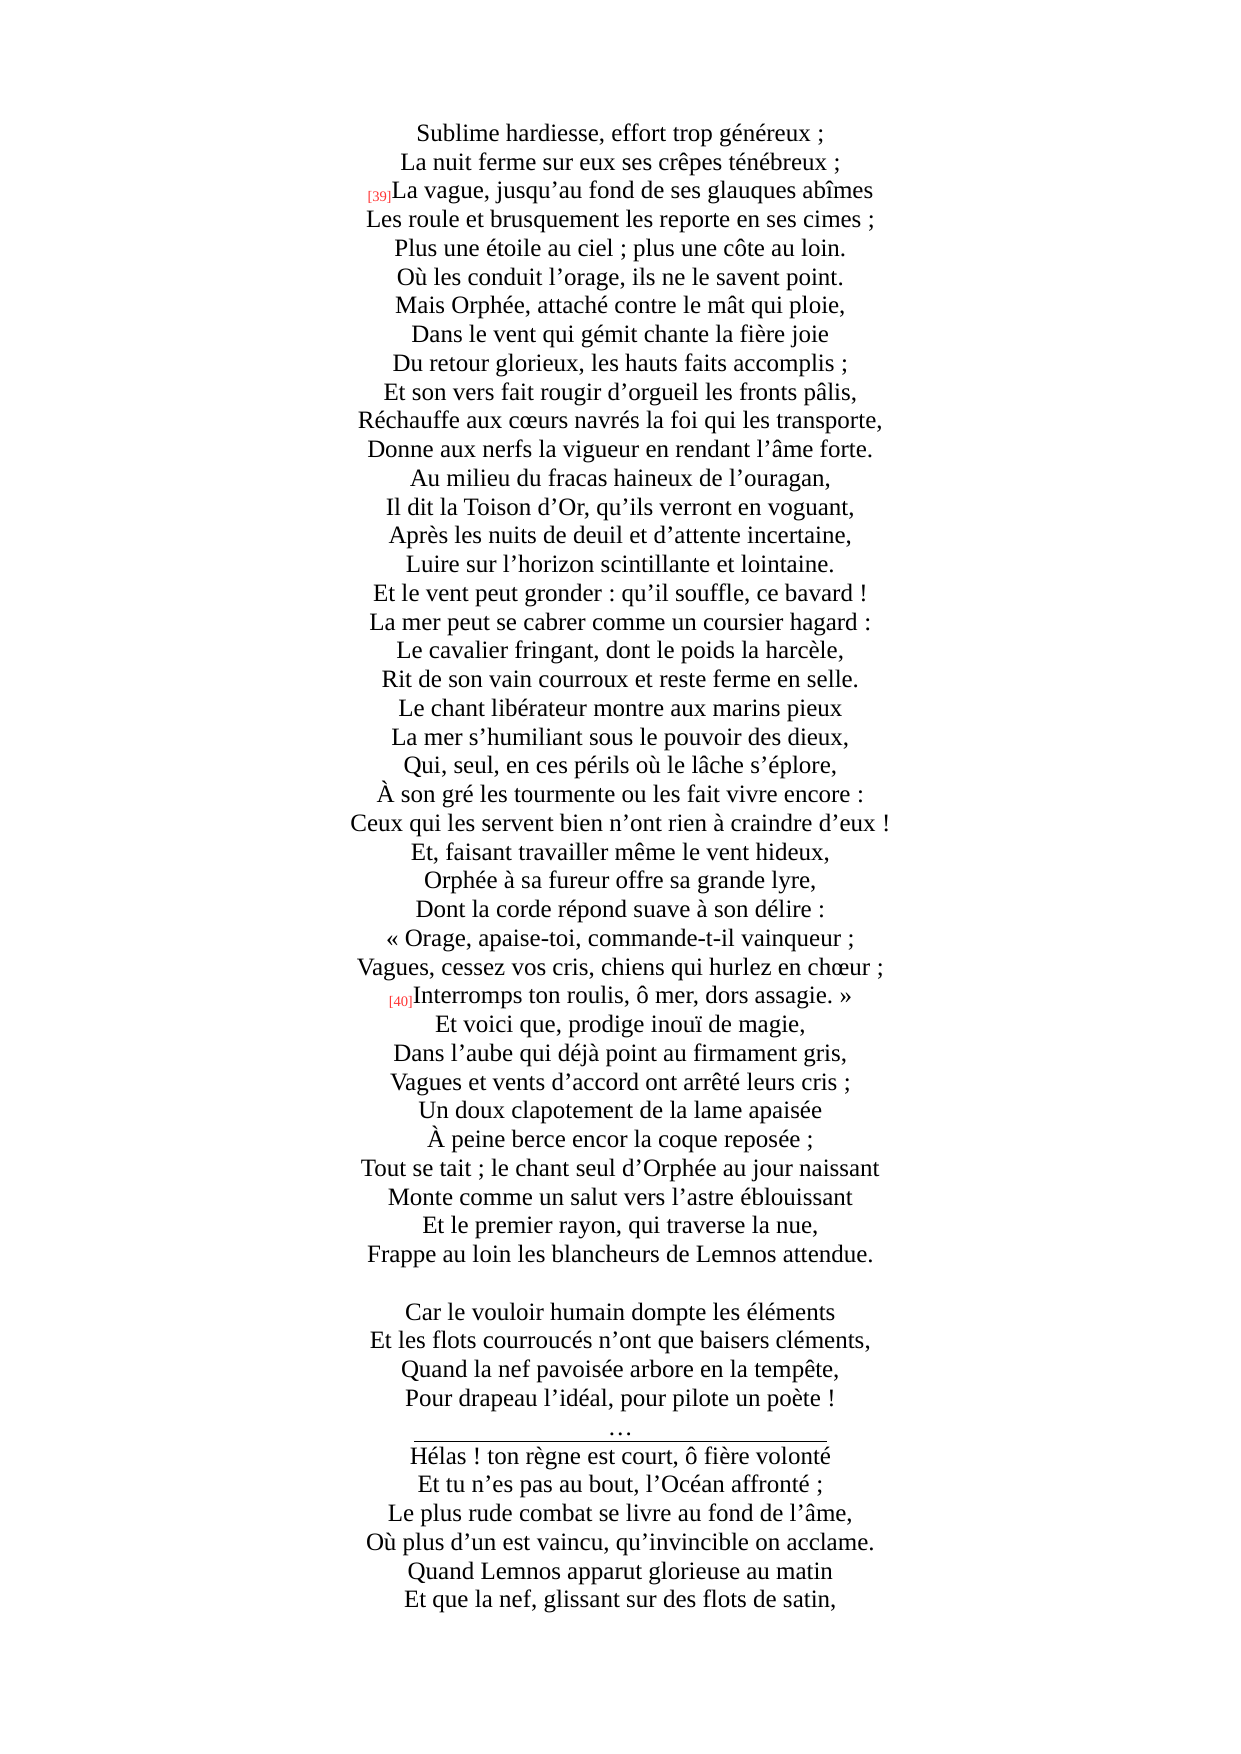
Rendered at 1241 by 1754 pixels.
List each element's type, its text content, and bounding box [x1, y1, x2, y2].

text La mer s’humiliant sous le pouvoir des dieux, [118, 722, 1122, 751]
text Dans le vent qui gémit chante la fière joie [118, 319, 1122, 348]
text Ceux qui les servent bien n’ont rien à craindre d’eux ! [118, 808, 1122, 837]
text Du retour glorieux, les hauts faits accomplis ; [118, 348, 1122, 377]
text À son gré les tourmente ou les fait vivre encore : [118, 779, 1122, 808]
text Monte comme un salut vers l’astre éblouissant [118, 1182, 1122, 1211]
text Le plus rude combat se livre au fond de l’âme, [118, 1498, 1122, 1527]
text La mer peut se cabrer comme un coursier hagard : [118, 607, 1122, 636]
text Et son vers fait rougir d’orgueil les fronts pâlis, [118, 377, 1122, 406]
text Luire sur l’horizon scintillante et lointaine. [118, 549, 1122, 578]
text « Orage, apaise-toi, commande-t-il vainqueur ; [118, 923, 1122, 952]
text Donne aux nerfs la vigueur en rendant l’âme forte. [118, 434, 1122, 463]
text Dans l’aube qui déjà point au firmament gris, [118, 1038, 1122, 1067]
text Et le vent peut gronder : qu’il souffle, ce bavard ! [118, 578, 1122, 607]
text Tout se tait ; le chant seul d’Orphée au jour naissant [118, 1153, 1122, 1182]
text Et le premier rayon, qui traverse la nue, [118, 1211, 1122, 1239]
text Hélas ! ton règne est court, ô fière volonté [118, 1441, 1122, 1469]
text Vagues et vents d’accord ont arrêté leurs cris ; [118, 1067, 1122, 1096]
text Pour drapeau l’idéal, pour pilote un poète ! [118, 1383, 1122, 1412]
text Et voici que, prodige inouï de magie, [118, 1009, 1122, 1038]
text La nuit ferme sur eux ses crêpes ténébreux ; [118, 147, 1122, 176]
text Car le vouloir humain dompte les éléments [118, 1297, 1122, 1326]
text Et que la nef, glissant sur des flots de satin, [118, 1584, 1122, 1613]
text Frappe au loin les blancheurs de Lemnos attendue. [118, 1239, 1122, 1268]
text Les roule et brusquement les reporte en ses cimes ; [118, 204, 1122, 233]
text Mais Orphée, attaché contre le mât qui ploie, [118, 291, 1122, 319]
text Plus une étoile au ciel ; plus une côte au loin. [118, 233, 1122, 262]
text Quand Lemnos apparut glorieuse au matin [118, 1556, 1122, 1584]
text Après les nuits de deuil et d’attente incertaine, [118, 521, 1122, 549]
text Qui, seul, en ces périls où le lâche s’éplore, [118, 751, 1122, 779]
text Où plus d’un est vaincu, qu’invincible on acclame. [118, 1527, 1122, 1556]
text Le cavalier fringant, dont le poids la harcèle, [118, 636, 1122, 664]
text Vagues, cessez vos cris, chiens qui hurlez en chœur ; [118, 952, 1122, 981]
text Un doux clapotement de la lame apaisée [118, 1096, 1122, 1124]
text Réchauffe aux cœurs navrés la foi qui les transporte, [118, 406, 1122, 434]
text Dont la corde répond suave à son délire : [118, 894, 1122, 923]
text Sublime hardiesse, effort trop généreux ; [118, 118, 1122, 147]
text Le chant libérateur montre aux marins pieux [118, 693, 1122, 722]
text Il dit la Toison d’Or, qu’ils verront en voguant, [118, 492, 1122, 521]
text Où les conduit l’orage, ils ne le savent point. [118, 262, 1122, 291]
text [39]La vague, jusqu’au fond de ses glauques abîmes [118, 176, 1122, 204]
text Rit de son vain courroux et reste ferme en selle. [118, 664, 1122, 693]
text Et, faisant travailler même le vent hideux, [118, 837, 1122, 866]
text À peine berce encor la coque reposée ; [118, 1124, 1122, 1153]
text [40]Interromps ton roulis, ô mer, dors assagie. » [118, 981, 1122, 1009]
text Et tu n’es pas au bout, l’Océan affronté ; [118, 1469, 1122, 1498]
text Orphée à sa fureur offre sa grande lyre, [118, 866, 1122, 894]
text Et les flots courroucés n’ont que baisers cléments, [118, 1326, 1122, 1354]
text … [413, 1412, 827, 1441]
text Quand la nef pavoisée arbore en la tempête, [118, 1354, 1122, 1383]
text Au milieu du fracas haineux de l’ouragan, [118, 463, 1122, 492]
